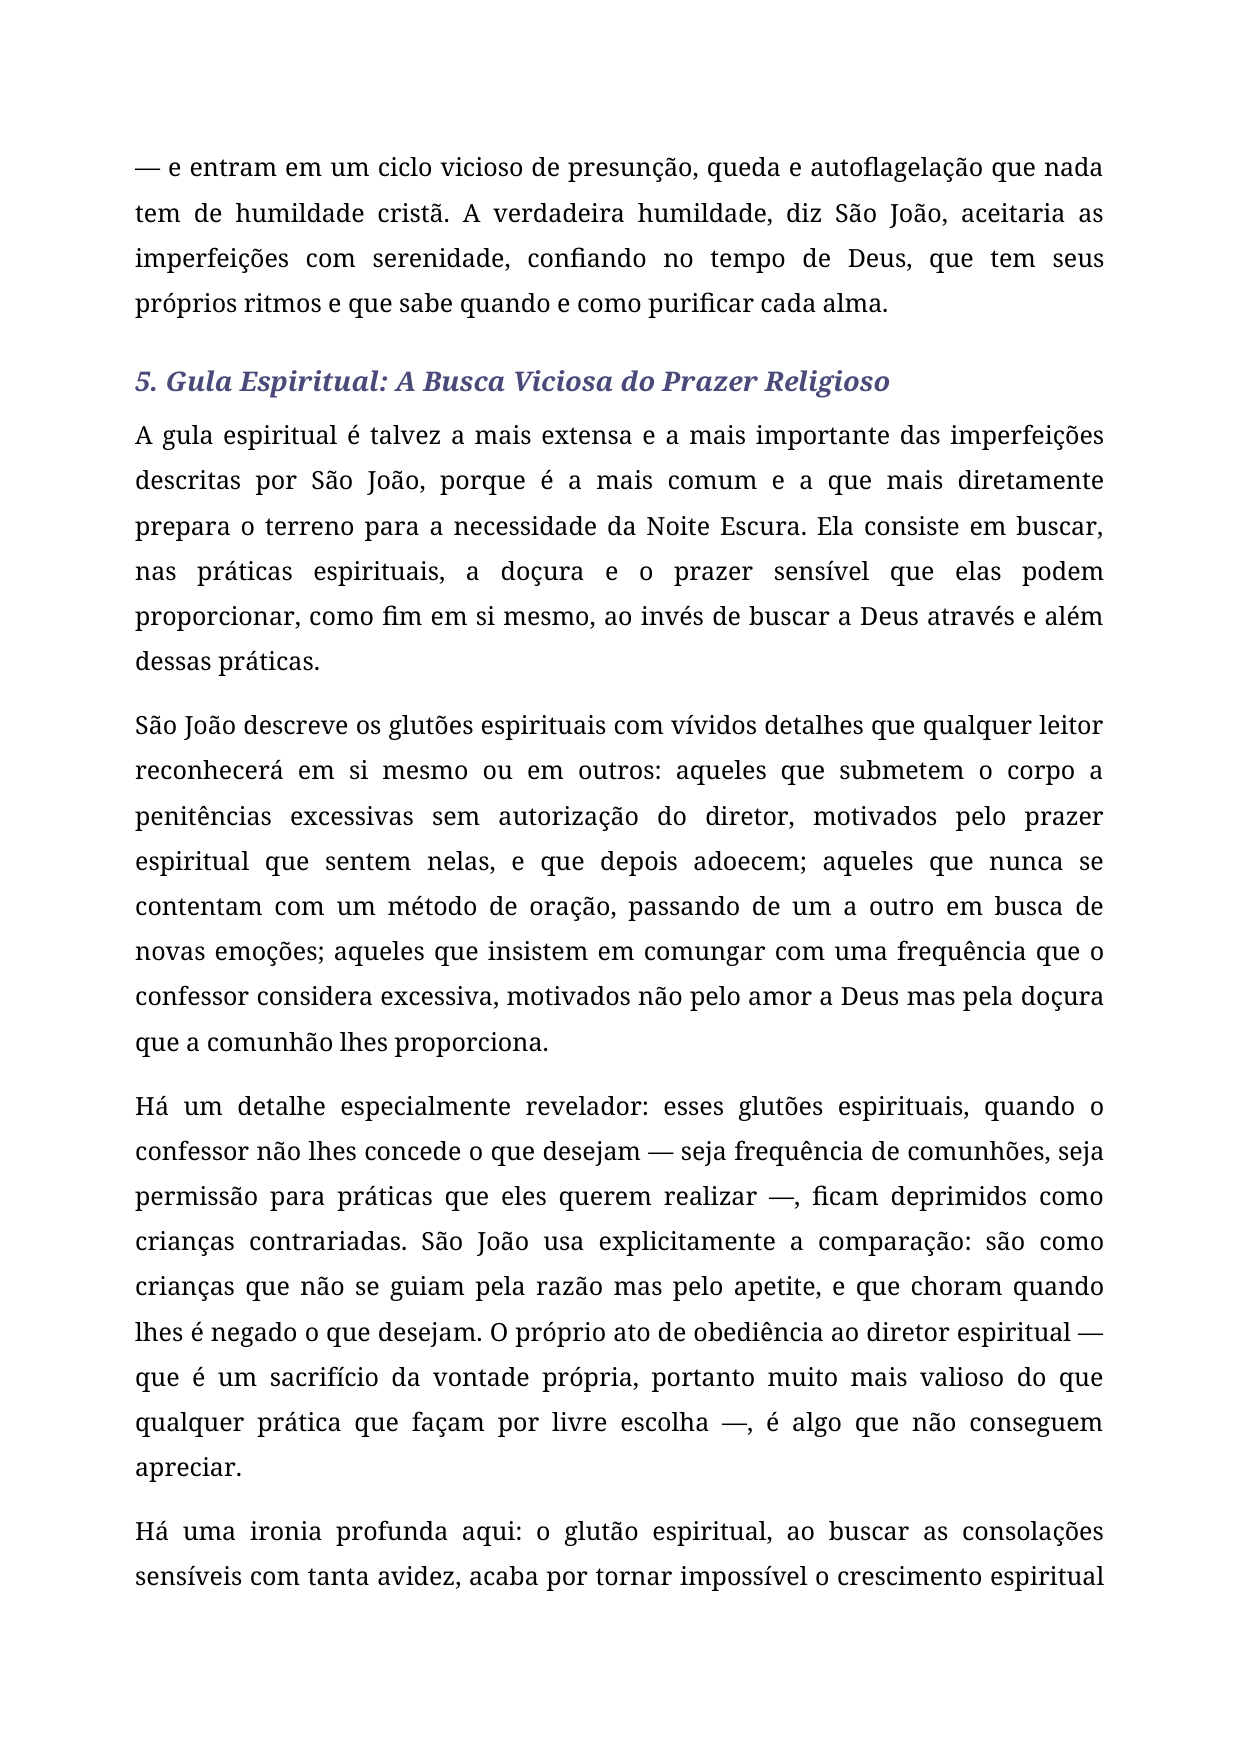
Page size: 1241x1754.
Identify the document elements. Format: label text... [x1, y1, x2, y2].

subtitle 5. Gula Espiritual: A Busca Viciosa do Prazer Religioso [135, 362, 1105, 399]
text São João descreve os glutões espirituais com vívidos detalhes que qualquer leitor reconhecerá em si mesmo ou em outros: aqueles que submetem o corpo a penitências excessivas sem autorização do diretor, motivados pelo prazer espiritual que sentem nelas, e que depois adoecem; aqueles que nunca se contentam com um método de oração, passando de um a outro em busca de novas emoções; aqueles que insistem em comungar com uma frequência que o confessor considera excessiva, motivados não pelo amor a Deus mas pela doçura que a comunhão lhes proporciona. [135, 708, 1105, 1058]
text Há uma ironia profunda aqui: o glutão espiritual, ao buscar as consolações sensíveis com tanta avidez, acaba por tornar impossível o crescimento espiritual [135, 1514, 1105, 1593]
text Há um detalhe especialmente revelador: esses glutões espirituais, quando o confessor não lhes concede o que desejam — seja frequência de comunhões, seja permissão para práticas que eles querem realizar —, ficam deprimidos como crianças contrariadas. São João usa explicitamente a comparação: são como crianças que não se guiam pela razão mas pelo apetite, e que choram quando lhes é negado o que desejam. O próprio ato de obediência ao diretor espiritual — que é um sacrifício da vontade própria, portanto muito mais valioso do que qualquer prática que façam por livre escolha —, é algo que não conseguem apreciar. [135, 1088, 1105, 1484]
text — e entram em um ciclo vicioso de presunção, queda e autoflagelação que nada tem de humildade cristã. A verdadeira humildade, diz São João, aceitaria as imperfeições com serenidade, confiando no tempo de Deus, que tem seus próprios ritmos e que sabe quando e como purificar cada alma. [135, 150, 1105, 320]
text A gula espiritual é talvez a mais extensa e a mais importante das imperfeições descritas por São João, porque é a mais comum e a que mais diretamente prepara o terreno para a necessidade da Noite Escura. Ela consiste em buscar, nas práticas espirituais, a doçura e o prazer sensível que elas podem proporcionar, como fim em si mesmo, ao invés de buscar a Deus através e além dessas práticas. [135, 418, 1105, 678]
